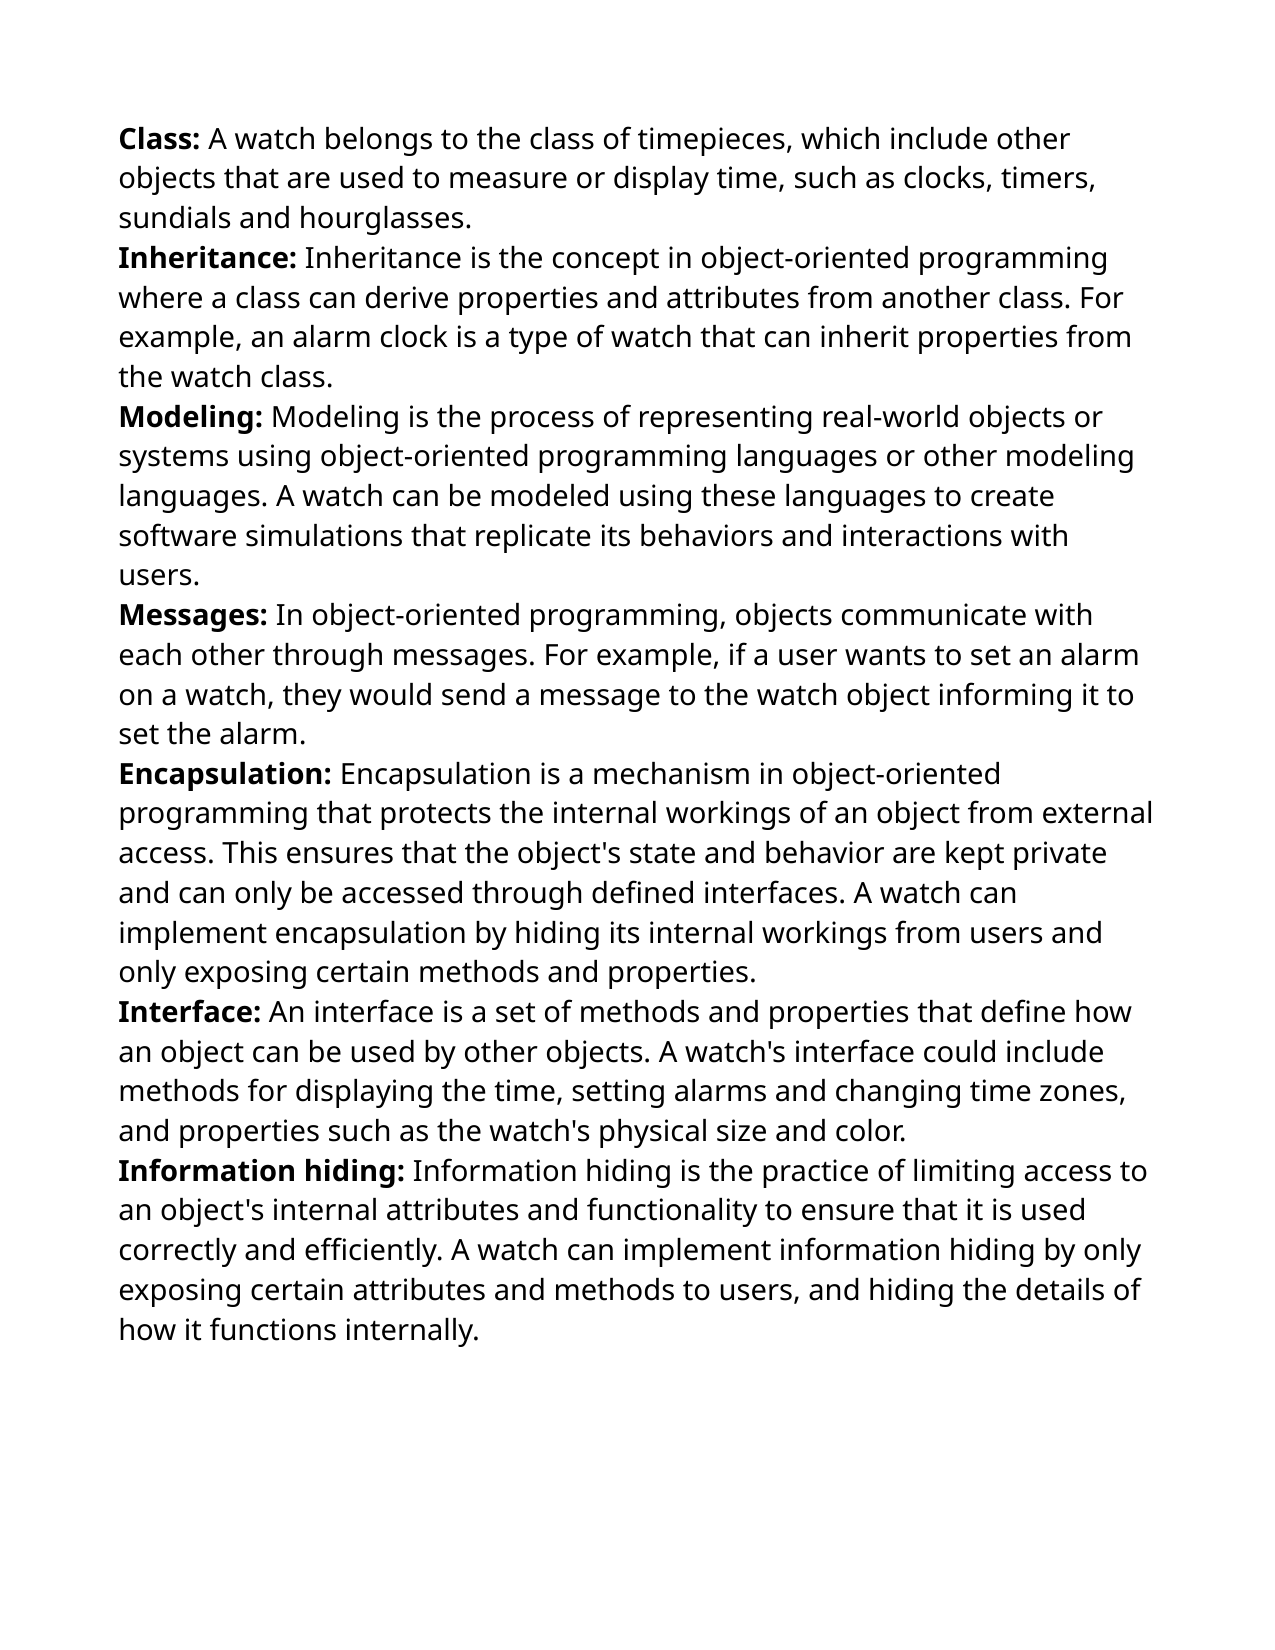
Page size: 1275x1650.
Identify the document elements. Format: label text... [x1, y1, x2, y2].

text Information hiding: Information hiding is the practice of limiting access to an object's internal attributes and functionality to ensure that it is used correctly and efficiently. A watch can implement information hiding by only exposing certain attributes and methods to users, and hiding the details of how it functions internally. [118, 1150, 1157, 1348]
text Interface: An interface is a set of methods and properties that define how an object can be used by other objects. A watch's interface could include methods for displaying the time, setting alarms and changing time zones, and properties such as the watch's physical size and color. [118, 991, 1157, 1150]
text Messages: In object-oriented programming, objects communicate with each other through messages. For example, if a user wants to set an alarm on a watch, they would send a message to the watch object informing it to set the alarm. [118, 594, 1157, 753]
text Class: A watch belongs to the class of timepieces, which include other objects that are used to measure or display time, such as clocks, timers, sundials and hourglasses. [118, 118, 1157, 237]
text Modeling: Modeling is the process of representing real-world objects or systems using object-oriented programming languages or other modeling languages. A watch can be modeled using these languages to create software simulations that replicate its behaviors and interactions with users. [118, 396, 1157, 594]
text Encapsulation: Encapsulation is a mechanism in object-oriented programming that protects the internal workings of an object from external access. This ensures that the object's state and behavior are kept private and can only be accessed through defined interfaces. A watch can implement encapsulation by hiding its internal workings from users and only exposing certain methods and properties. [118, 753, 1157, 991]
text Inheritance: Inheritance is the concept in object-oriented programming where a class can derive properties and attributes from another class. For example, an alarm clock is a type of watch that can inherit properties from the watch class. [118, 237, 1157, 396]
